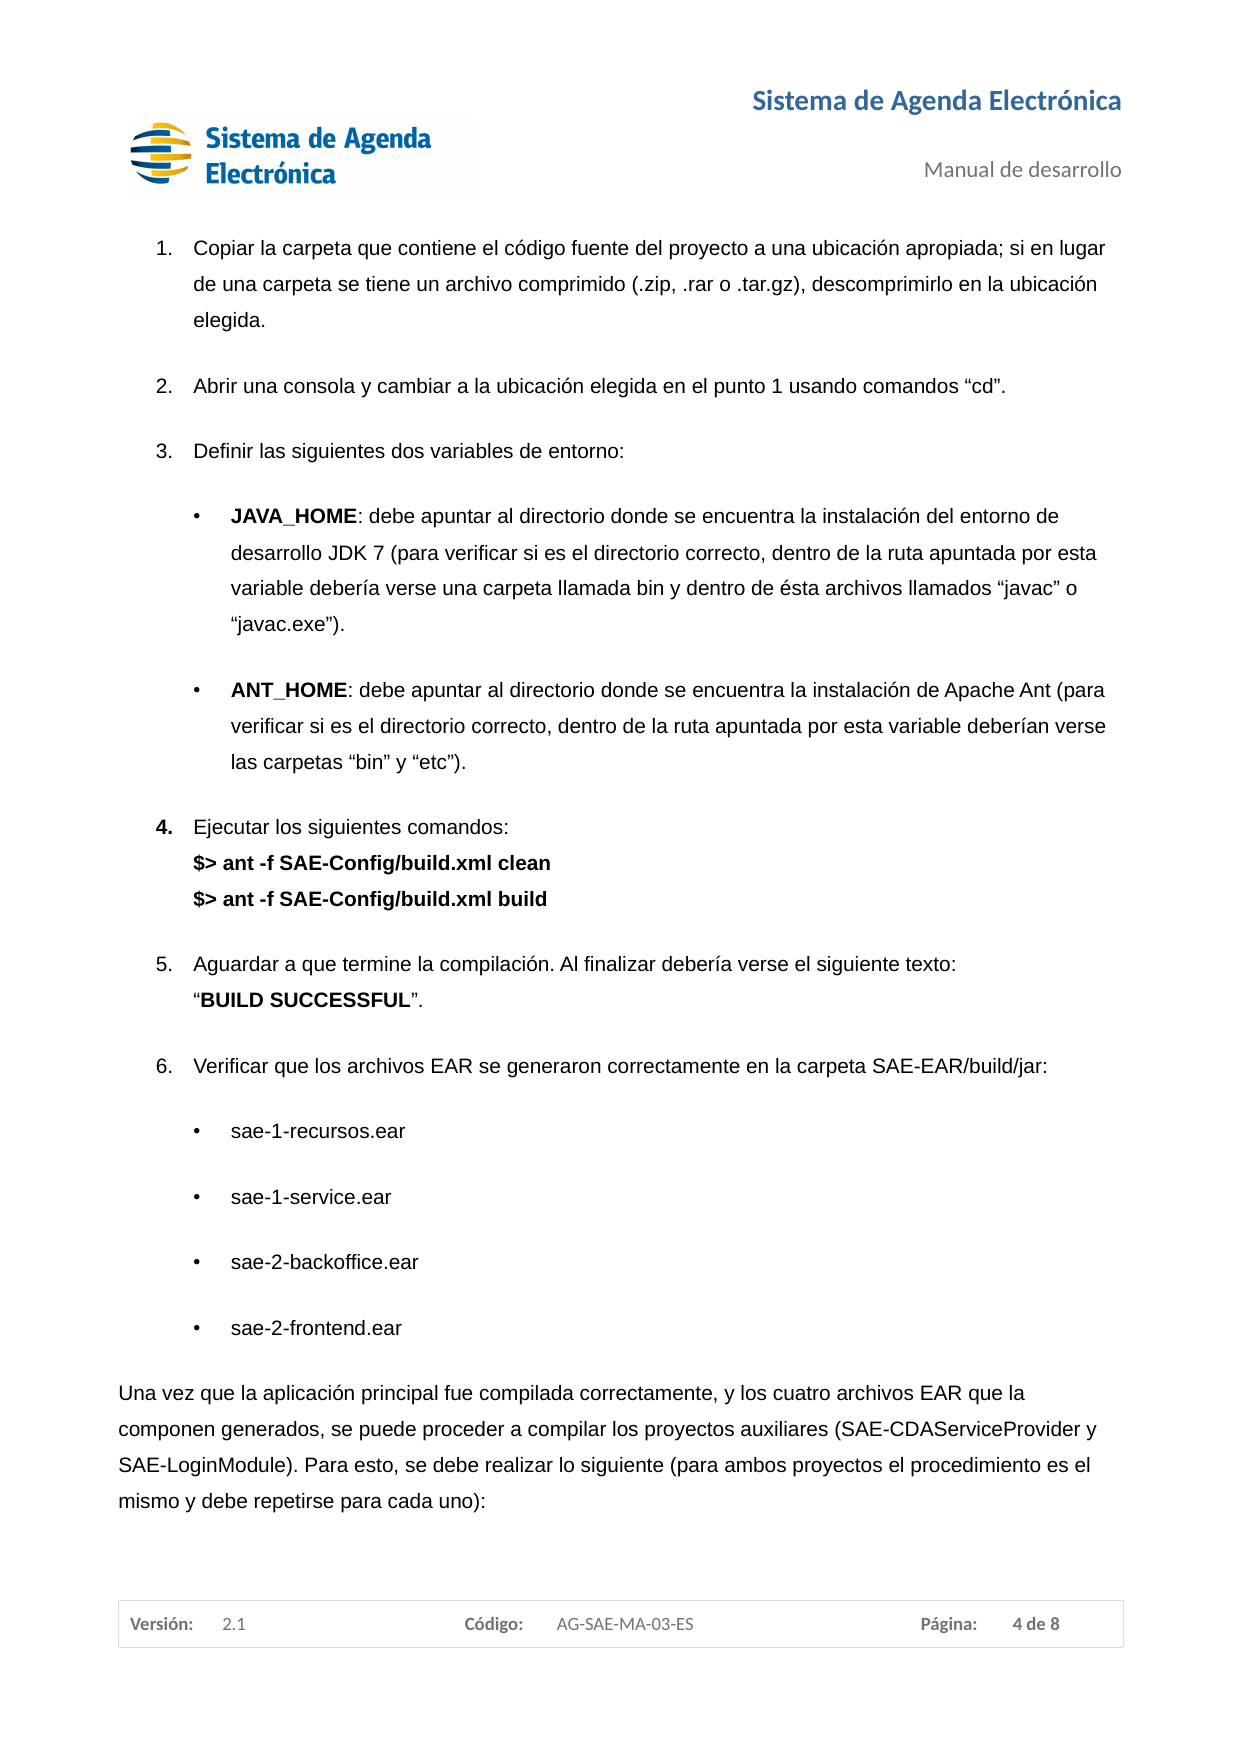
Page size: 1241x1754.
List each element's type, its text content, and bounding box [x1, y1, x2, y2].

list Verificar que los archivos EAR se generaron correctamente en la carpeta SAE-EAR/build/jar: [156, 1054, 1122, 1078]
list sae-2-frontend.ear [193, 1316, 1122, 1340]
list Copiar la carpeta que contiene el código fuente del proyecto a una ubicación apropiada; si en lugar de una carpeta se tiene un archivo comprimido (.zip, .rar o .tar.gz), descomprimirlo en la ubicación elegida. [156, 236, 1122, 332]
list sae-1-recursos.ear [193, 1119, 1122, 1143]
list Abrir una consola y cambiar a la ubicación elegida en el punto 1 usando comandos “cd”. [156, 373, 1122, 397]
list sae-1-service.ear [193, 1184, 1122, 1209]
text Una vez que la aplicación principal fue compilada correctamente, y los cuatro archivos EAR que la componen generados, se puede proceder a compilar los proyectos auxiliares (SAE-CDAServiceProvider y SAE-LoginModule). Para esto, se debe realizar lo siguiente (para ambos proyectos el procedimiento es el mismo y debe repetirse para cada uno): [118, 1381, 1122, 1513]
list Ejecutar los siguientes comandos: $> ant -f SAE-Config/build.xml clean $> ant -f SAE-Config/build.xml build [156, 815, 1122, 911]
list sae-2-backoffice.ear [193, 1250, 1122, 1274]
list JAVA_HOME: debe apuntar al directorio donde se encuentra la instalación del entorno de desarrollo JDK 7 (para verificar si es el directorio correcto, dentro de la ruta apuntada por esta variable debería verse una carpeta llamada bin y dentro de ésta archivos llamados “javac” o “javac.exe”). [193, 504, 1122, 636]
picture [130, 115, 478, 198]
list Aguardar a que termine la compilación. Al finalizar debería verse el siguiente texto: “BUILD SUCCESSFUL”. [156, 952, 1122, 1012]
list ANT_HOME: debe apuntar al directorio donde se encuentra la instalación de Apache Ant (para verificar si es el directorio correcto, dentro de la ruta apuntada por esta variable deberían verse las carpetas “bin” y “etc”). [193, 678, 1122, 773]
list Definir las siguientes dos variables de entorno: [156, 439, 1122, 463]
